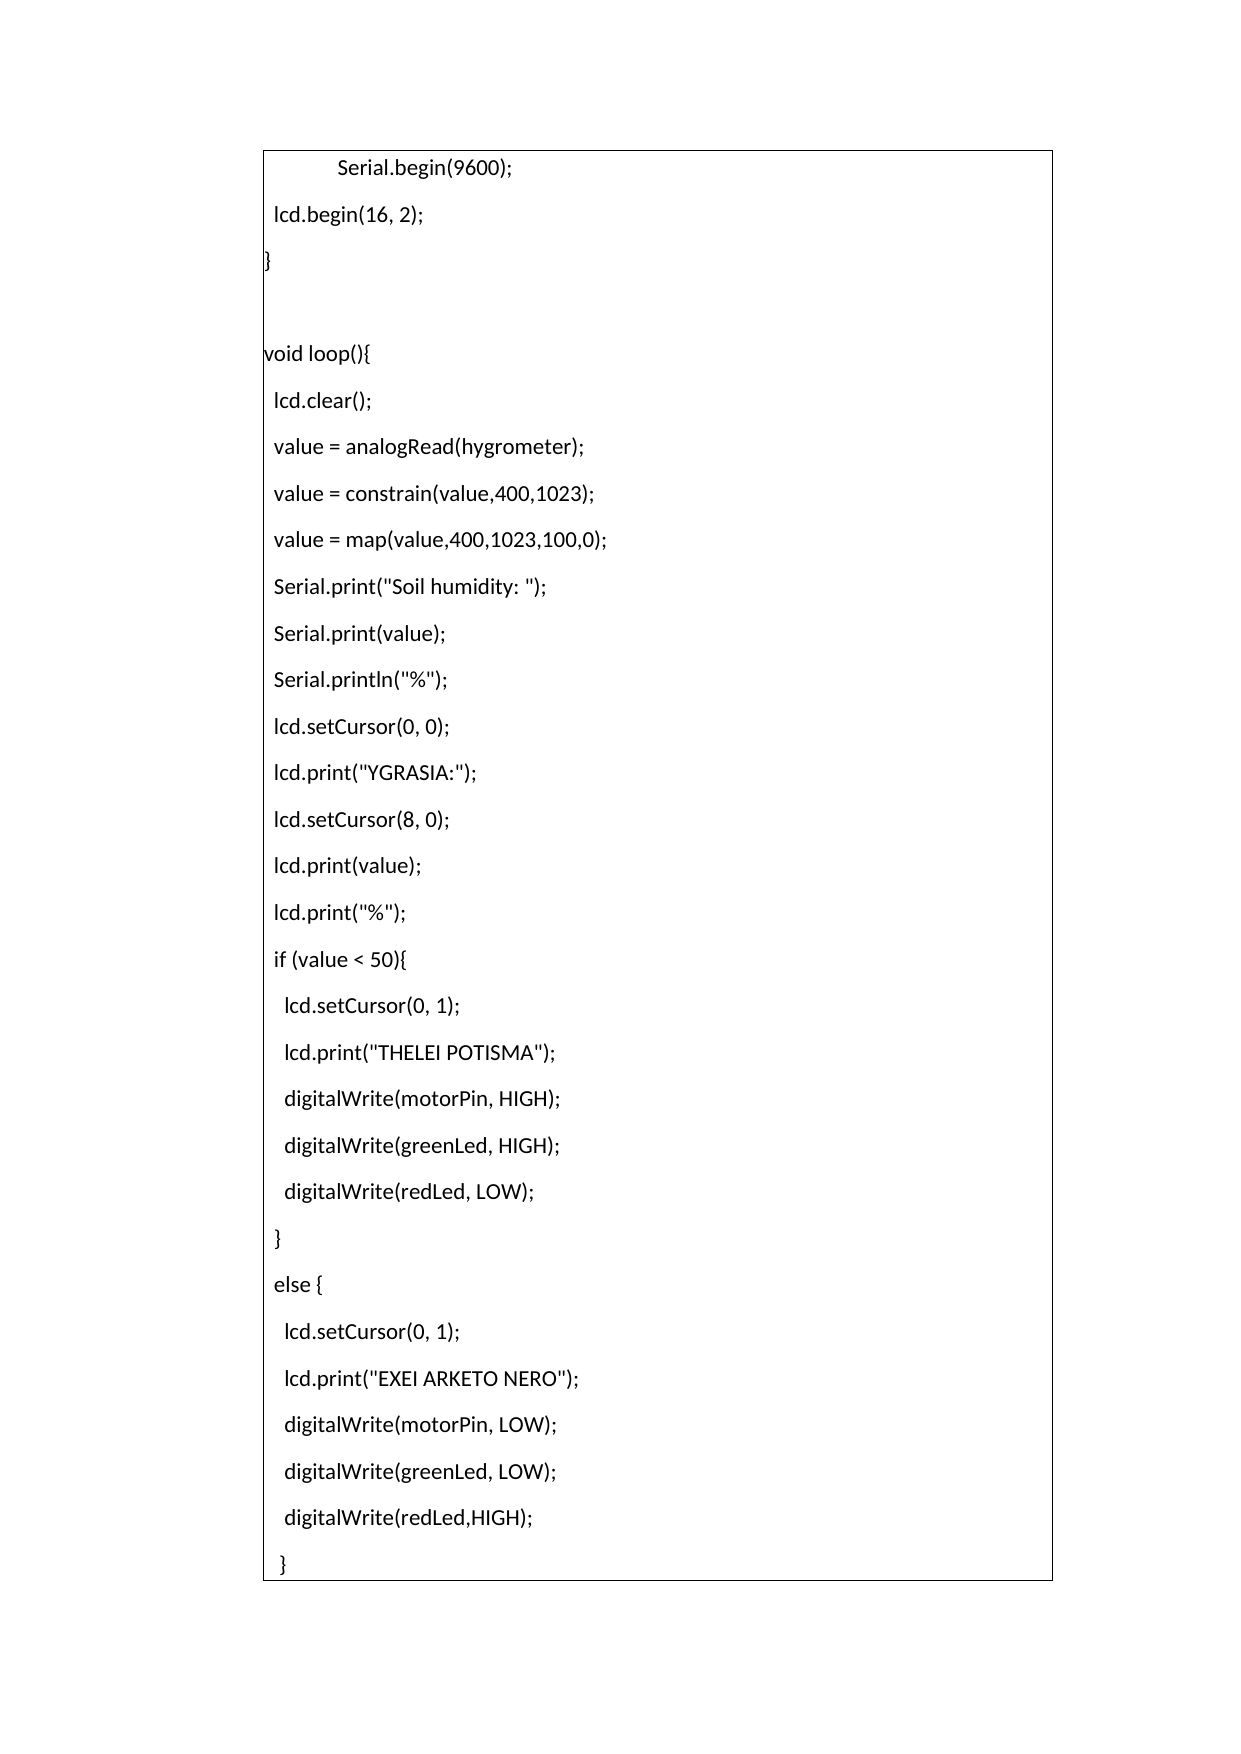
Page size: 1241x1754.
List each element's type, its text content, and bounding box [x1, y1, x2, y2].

text digitalWrite(motorPin, HIGH); [264, 1081, 1052, 1112]
text else { [264, 1267, 1052, 1299]
text } [264, 243, 1052, 274]
text lcd.print("THELEI POTISMA"); [264, 1035, 1052, 1066]
text digitalWrite(greenLed, HIGH); [264, 1128, 1052, 1159]
text lcd.begin(16, 2); [264, 197, 1052, 228]
text lcd.clear(); [264, 383, 1052, 414]
text digitalWrite(motorPin, LOW); [264, 1407, 1052, 1438]
text if (value < 50){ [264, 942, 1052, 973]
text digitalWrite(redLed, LOW); [264, 1174, 1052, 1206]
text void loop(){ [264, 336, 1052, 367]
text lcd.print("YGRASIA:"); [264, 755, 1052, 786]
text Serial.print(value); [264, 616, 1052, 647]
text value = analogRead(hygrometer); [264, 429, 1052, 461]
text } [264, 1221, 1052, 1252]
text Serial.begin(9600); [264, 151, 1052, 181]
text lcd.setCursor(0, 1); [264, 1314, 1052, 1345]
text digitalWrite(greenLed, LOW); [264, 1454, 1052, 1485]
text value = map(value,400,1023,100,0); [264, 522, 1052, 554]
text Serial.print("Soil humidity: "); [264, 569, 1052, 600]
text digitalWrite(redLed,HIGH); [264, 1500, 1052, 1531]
text lcd.setCursor(0, 0); [264, 709, 1052, 740]
text lcd.print(value); [264, 848, 1052, 879]
text lcd.print("EXEI ARKETO NERO"); [264, 1361, 1052, 1392]
text Serial.println("%"); [264, 662, 1052, 693]
text } [264, 1547, 1052, 1580]
text lcd.setCursor(8, 0); [264, 802, 1052, 833]
text value = constrain(value,400,1023); [264, 476, 1052, 507]
text lcd.setCursor(0, 1); [264, 988, 1052, 1019]
text lcd.print("%"); [264, 895, 1052, 926]
